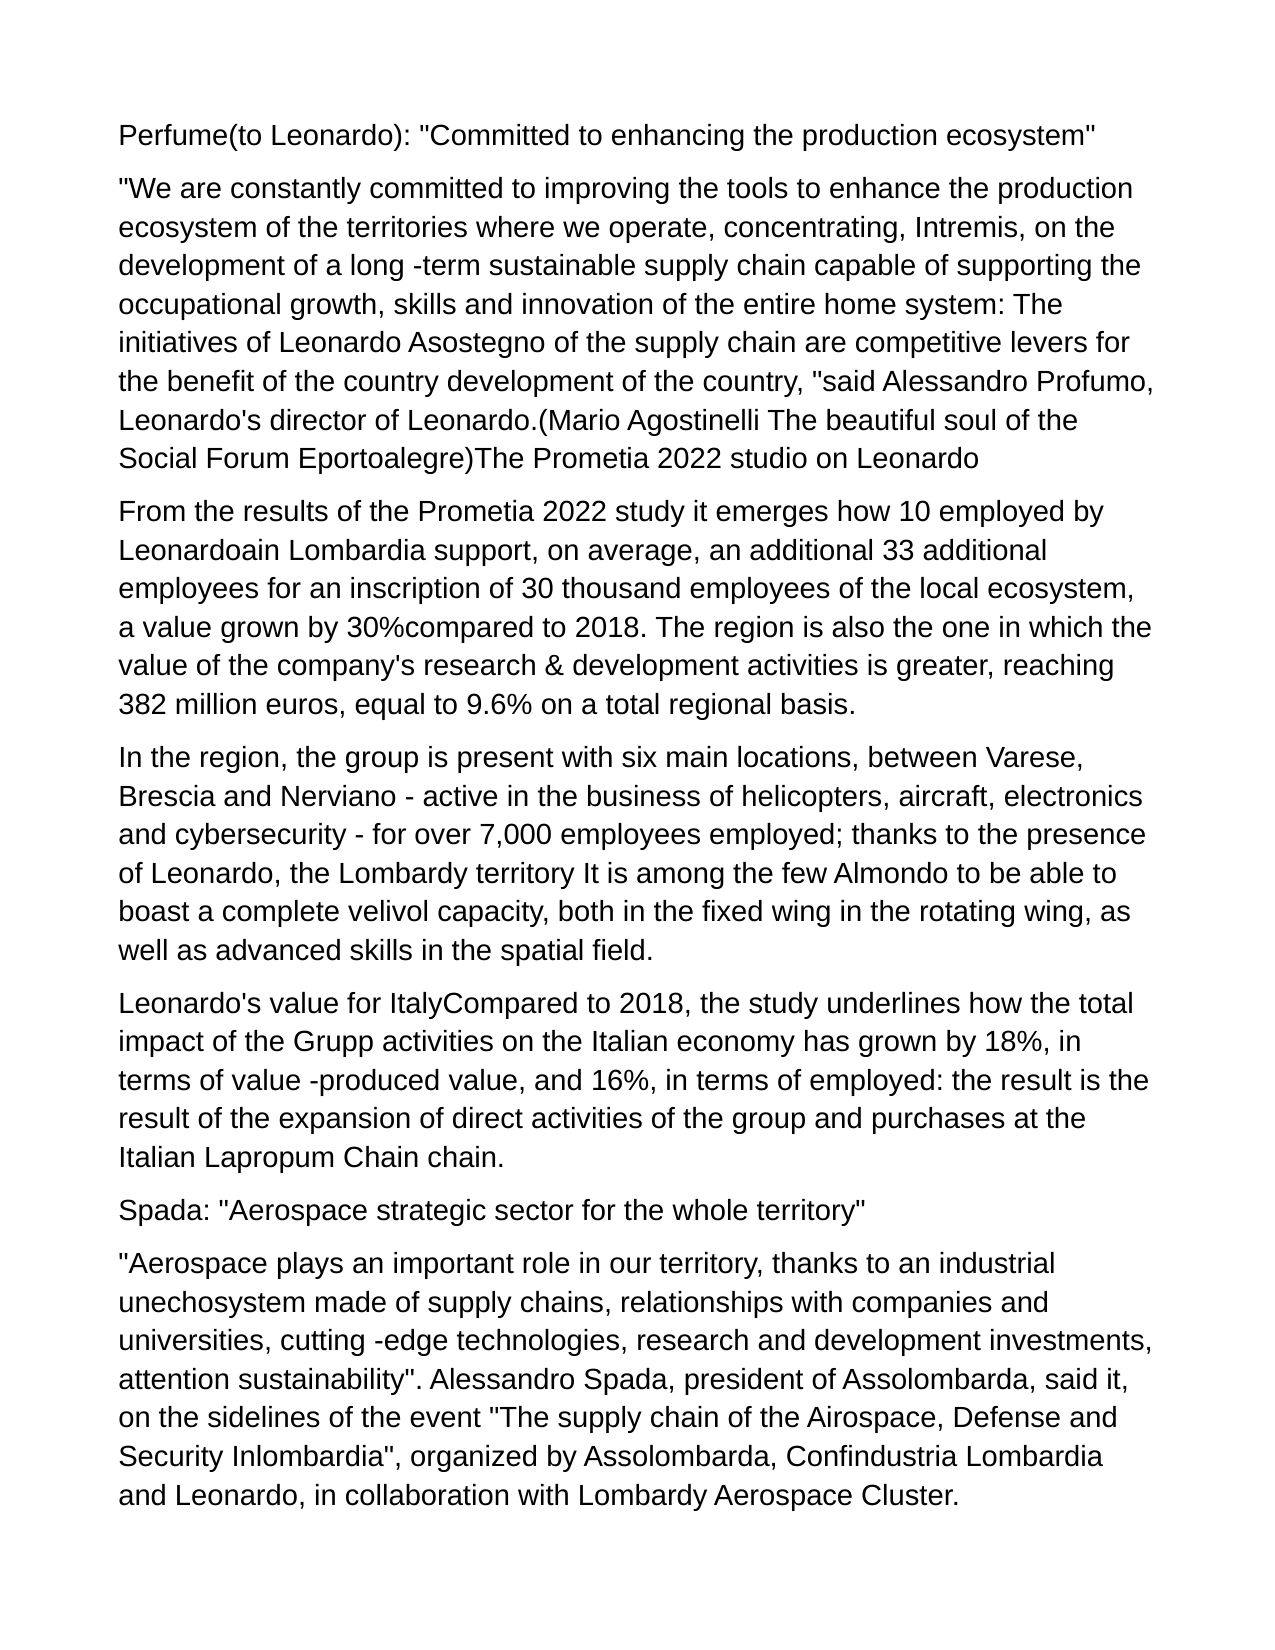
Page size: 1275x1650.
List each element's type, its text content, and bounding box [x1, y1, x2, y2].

text Spada: "Aerospace strategic sector for the whole territory" [118, 1193, 1157, 1227]
text "We are constantly committed to improving the tools to enhance the production ecosystem of the territories where we operate, concentrating, Intremis, on the development of a long -term sustainable supply chain capable of supporting the occupational growth, skills and innovation of the entire home system: The initiatives of Leonardo Asostegno of the supply chain are competitive levers for the benefit of the country development of the country, "said Alessandro Profumo, Leonardo's director of Leonardo.(Mario Agostinelli The beautiful soul of the Social Forum Eportoalegre)The Prometia 2022 studio on Leonardo [118, 171, 1157, 474]
text From the results of the Prometia 2022 study it emerges how 10 employed by Leonardoain Lombardia support, on average, an additional 33 additional employees for an inscription of 30 thousand employees of the local ecosystem, a value grown by 30%compared to 2018. The region is also the one in which the value of the company's research & development activities is greater, reaching 382 million euros, equal to 9.6% on a total regional basis. [118, 494, 1157, 720]
text Perfume(to Leonardo): "Committed to enhancing the production ecosystem" [118, 118, 1157, 152]
text In the region, the group is present with six main locations, between Varese, Brescia and Nerviano - active in the business of helicopters, aircraft, electronics and cybersecurity - for over 7,000 employees employed; thanks to the presence of Leonardo, the Lombardy territory It is among the few Almondo to be able to boast a complete velivol capacity, both in the fixed wing in the rotating wing, as well as advanced skills in the spatial field. [118, 740, 1157, 966]
text "Aerospace plays an important role in our territory, thanks to an industrial unechosystem made of supply chains, relationships with companies and universities, cutting -edge technologies, research and development investments, attention sustainability". Alessandro Spada, president of Assolombarda, said it, on the sidelines of the event "The supply chain of the Airospace, Defense and Security Inlombardia", organized by Assolombarda, Confindustria Lombardia and Leonardo, in collaboration with Lombardy Aerospace Cluster. [118, 1246, 1157, 1511]
text Leonardo's value for ItalyCompared to 2018, the study underlines how the total impact of the Grupp activities on the Italian economy has grown by 18%, in terms of value -produced value, and 16%, in terms of employed: the result is the result of the expansion of direct activities of the group and purchases at the Italian Lapropum Chain chain. [118, 986, 1157, 1173]
